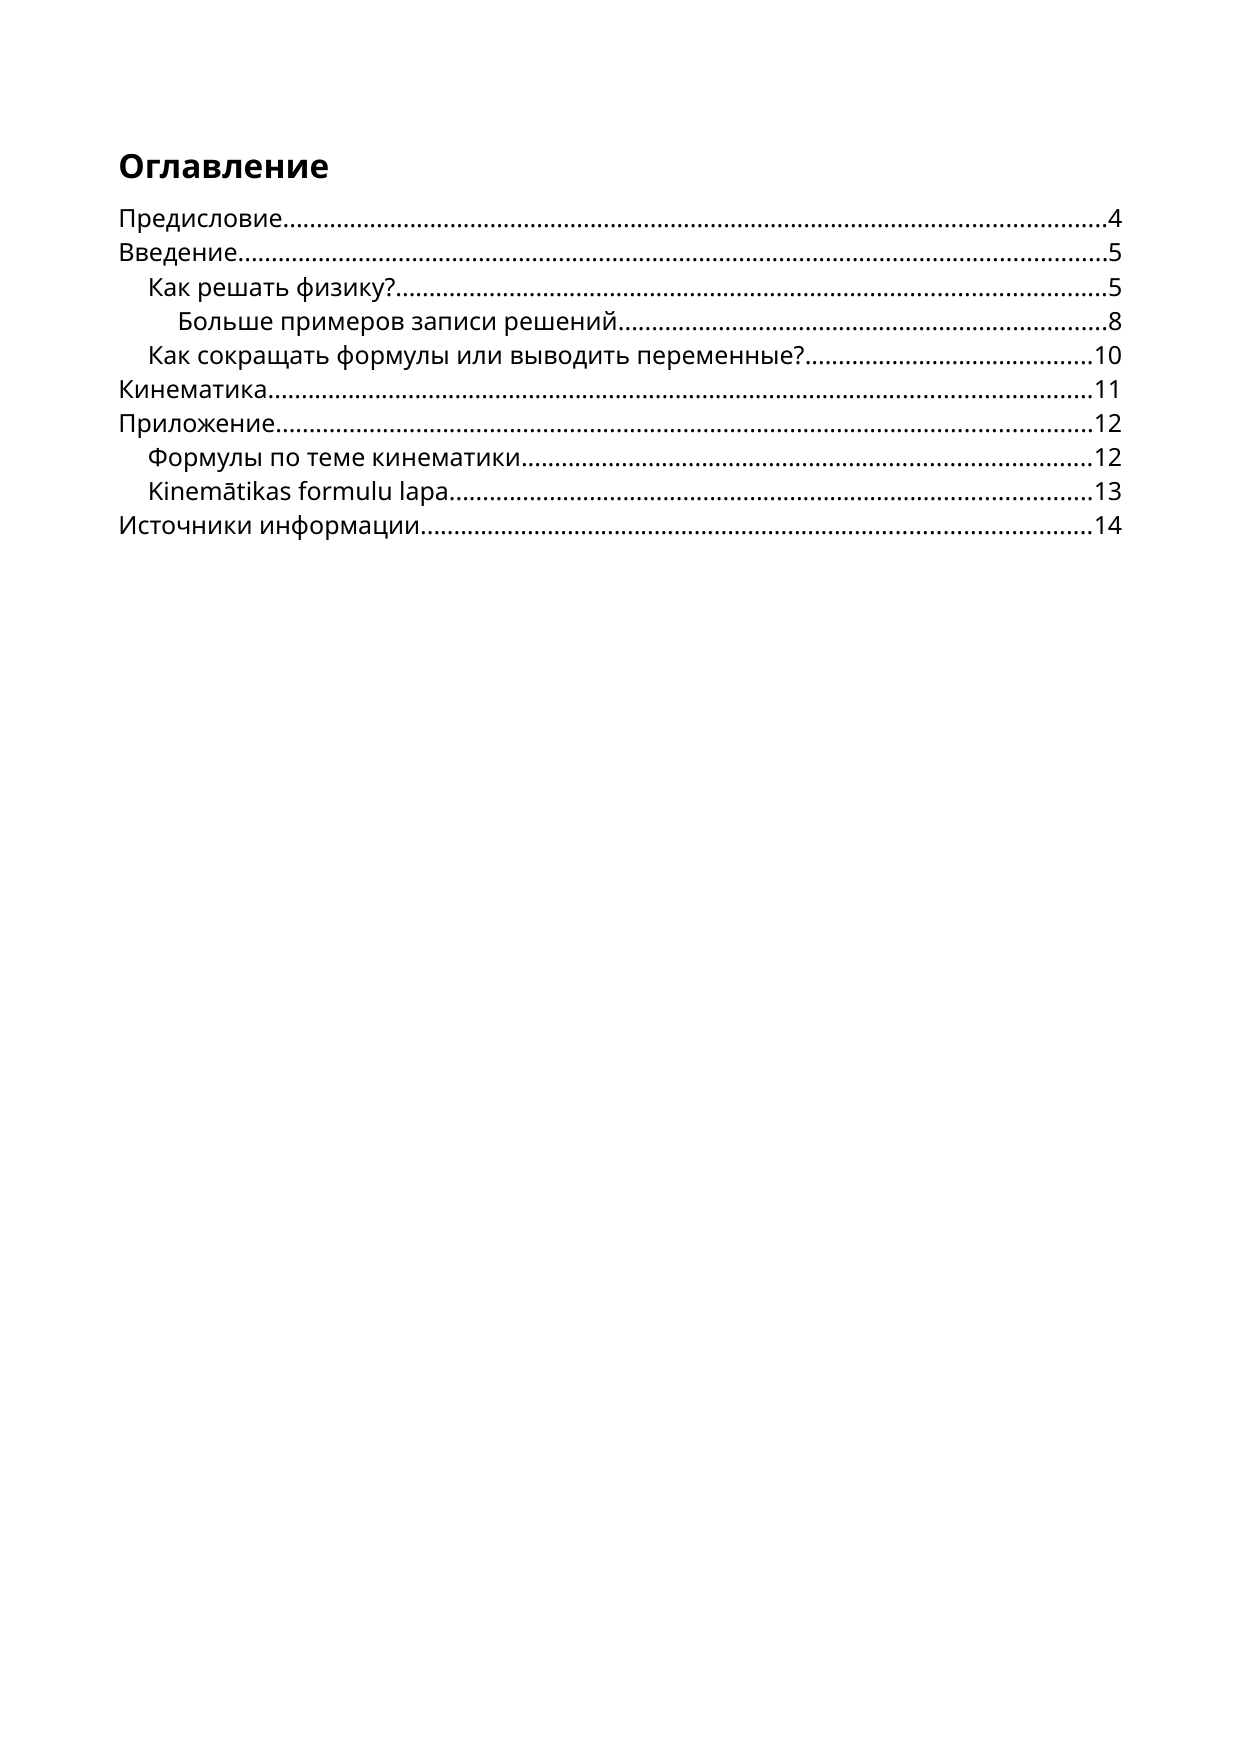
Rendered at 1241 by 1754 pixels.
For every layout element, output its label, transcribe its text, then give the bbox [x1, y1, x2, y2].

subtitle Оглавление [118, 143, 1122, 188]
text Как сокращать формулы или выводить переменные? 10 [148, 337, 1122, 371]
text Введение. 5 [118, 235, 1122, 269]
text Kinemātikas formulu lapa 13 [148, 473, 1122, 508]
text Кинематика 11 [118, 371, 1122, 405]
text Источники информации 14 [118, 508, 1122, 542]
text Формулы по теме кинематики 12 [148, 439, 1122, 473]
text Больше примеров записи решений 8 [177, 303, 1122, 337]
text Приложение 12 [118, 405, 1122, 439]
text Как решать физику? 5 [148, 269, 1122, 303]
text Предисловие 4 [118, 201, 1122, 235]
